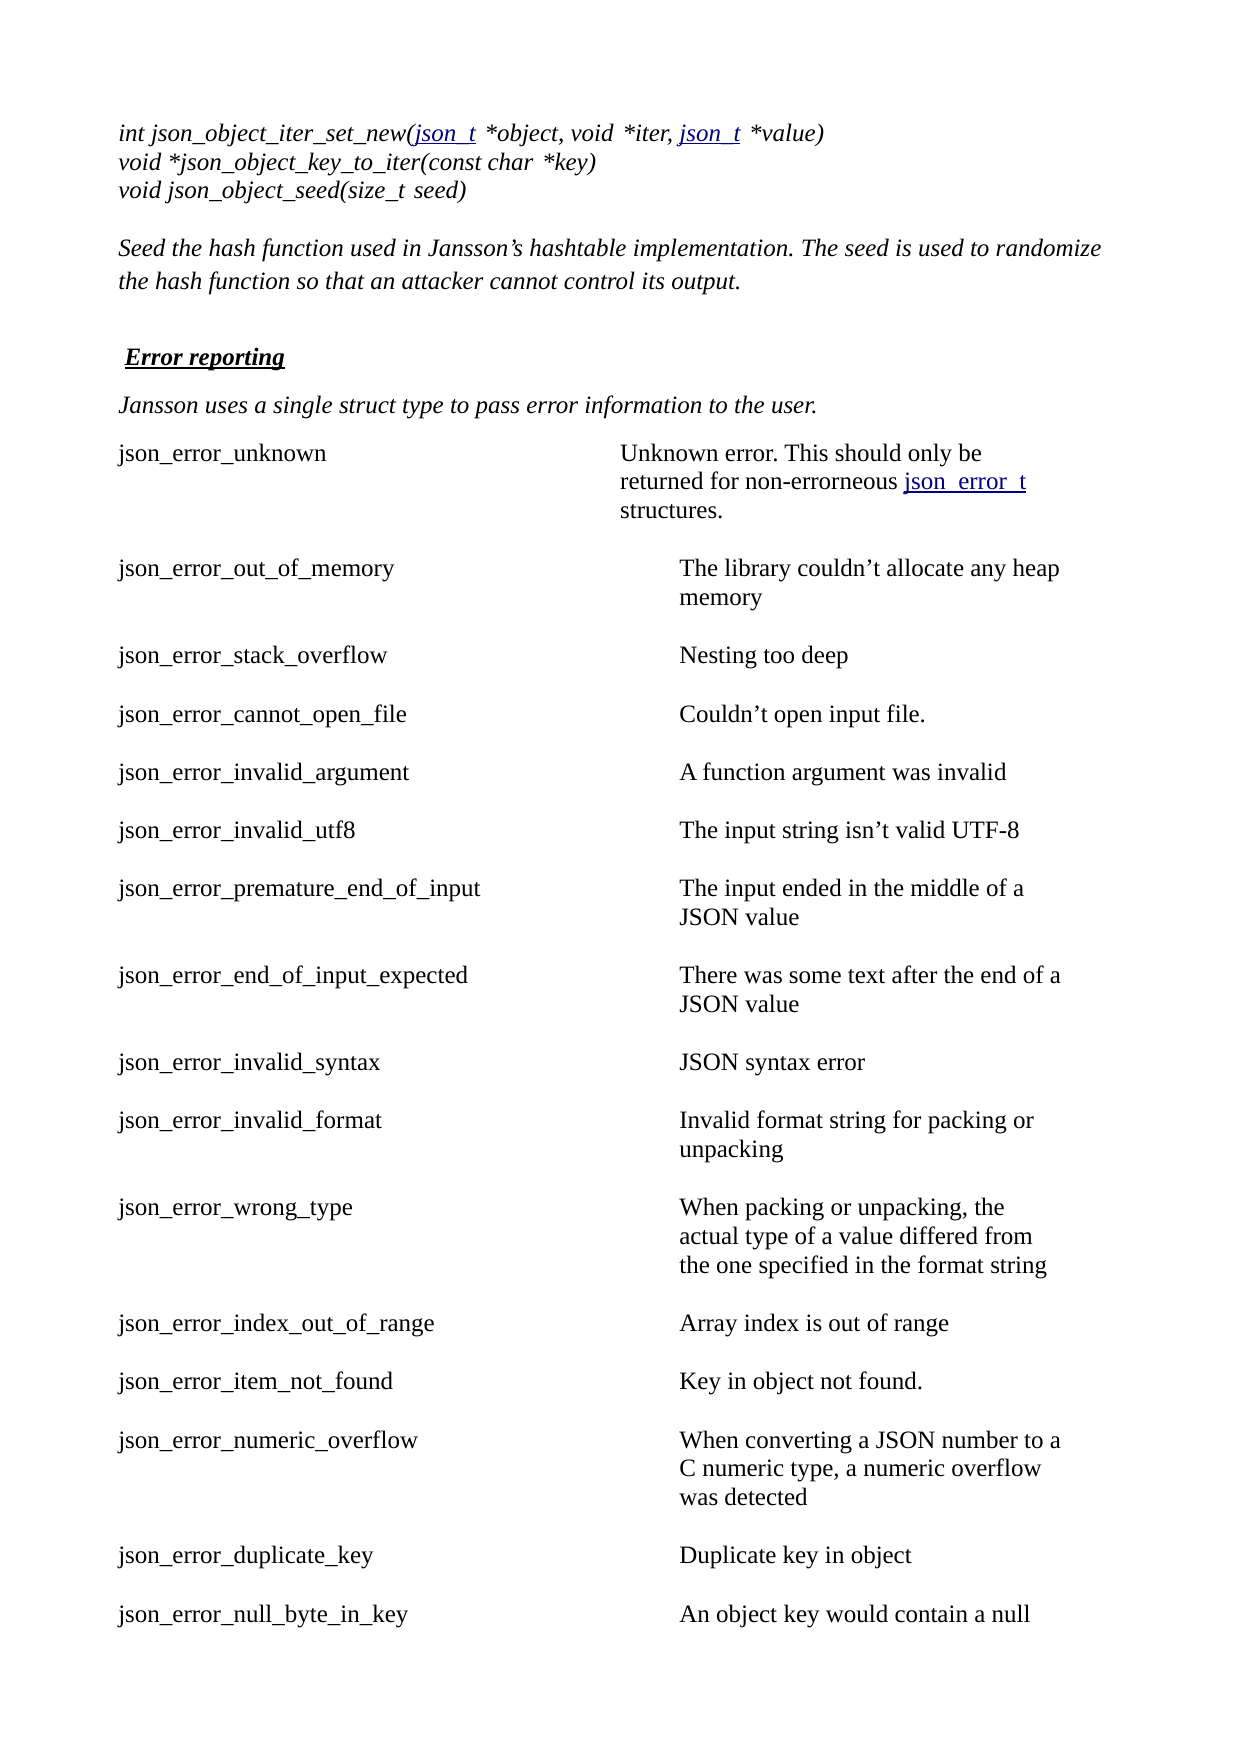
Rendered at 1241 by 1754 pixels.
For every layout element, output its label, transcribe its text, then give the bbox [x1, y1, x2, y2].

table_cell Array index is out of range [620, 1308, 1122, 1366]
table_header json_error_unknown [118, 438, 620, 553]
table_cell Invalid format string for packing or unpacking [620, 1106, 1122, 1192]
table_cell Key in object not found. [620, 1366, 1122, 1425]
text Error reporting [118, 342, 1122, 371]
text Jansson uses a single struct type to pass error information to the user. [118, 390, 1122, 419]
table_cell json_error_invalid_syntax [118, 1047, 620, 1106]
table_cell A function argument was invalid [620, 757, 1122, 815]
table_cell json_error_cannot_open_file [118, 699, 620, 757]
table_cell json_error_item_not_found [118, 1366, 620, 1425]
table_cell json_error_null_byte_in_key [118, 1599, 620, 1627]
table_cell When packing or unpacking, the actual type of a value differed from the one specified in the format string [620, 1193, 1122, 1308]
table_cell json_error_duplicate_key [118, 1540, 620, 1599]
table_cell json_error_invalid_argument [118, 757, 620, 815]
text Seed the hash function used in Jansson’s hashtable implementation. The seed is used to randomize the hash function so that an attacker cannot control its output. [118, 233, 1122, 295]
table_cell There was some text after the end of a JSON value [620, 960, 1122, 1047]
table_cell json_error_invalid_utf8 [118, 815, 620, 873]
subtitle void json_object_seed(size_t seed) [118, 176, 1122, 204]
table_cell json_error_stack_overflow [118, 640, 620, 699]
table_cell When converting a JSON number to a C numeric type, a numeric overflow was detected [620, 1425, 1122, 1540]
table_cell Duplicate key in object [620, 1540, 1122, 1599]
table_cell Nesting too deep [620, 640, 1122, 699]
table_cell Couldn’t open input file. [620, 699, 1122, 757]
table_cell json_error_wrong_type [118, 1193, 620, 1308]
table_cell The input ended in the middle of a JSON value [620, 873, 1122, 960]
table_header Unknown error. This should only be returned for non-errorneous json_error_t structures. [620, 438, 1122, 553]
table_cell JSON syntax error [620, 1047, 1122, 1106]
table_cell The library couldn’t allocate any heap memory [620, 554, 1122, 640]
table_cell The input string isn’t valid UTF-8 [620, 815, 1122, 873]
table_cell json_error_invalid_format [118, 1106, 620, 1192]
subtitle void *json_object_key_to_iter(const char *key) [118, 147, 1122, 176]
table_cell json_error_numeric_overflow [118, 1425, 620, 1540]
table_cell json_error_end_of_input_expected [118, 960, 620, 1047]
table_cell An object key would contain a null [620, 1599, 1122, 1627]
table_cell json_error_index_out_of_range [118, 1308, 620, 1366]
table_cell json_error_premature_end_of_input [118, 873, 620, 960]
subtitle int json_object_iter_set_new(json_t *object, void *iter, json_t *value) [118, 118, 1122, 147]
table_cell json_error_out_of_memory [118, 554, 620, 640]
